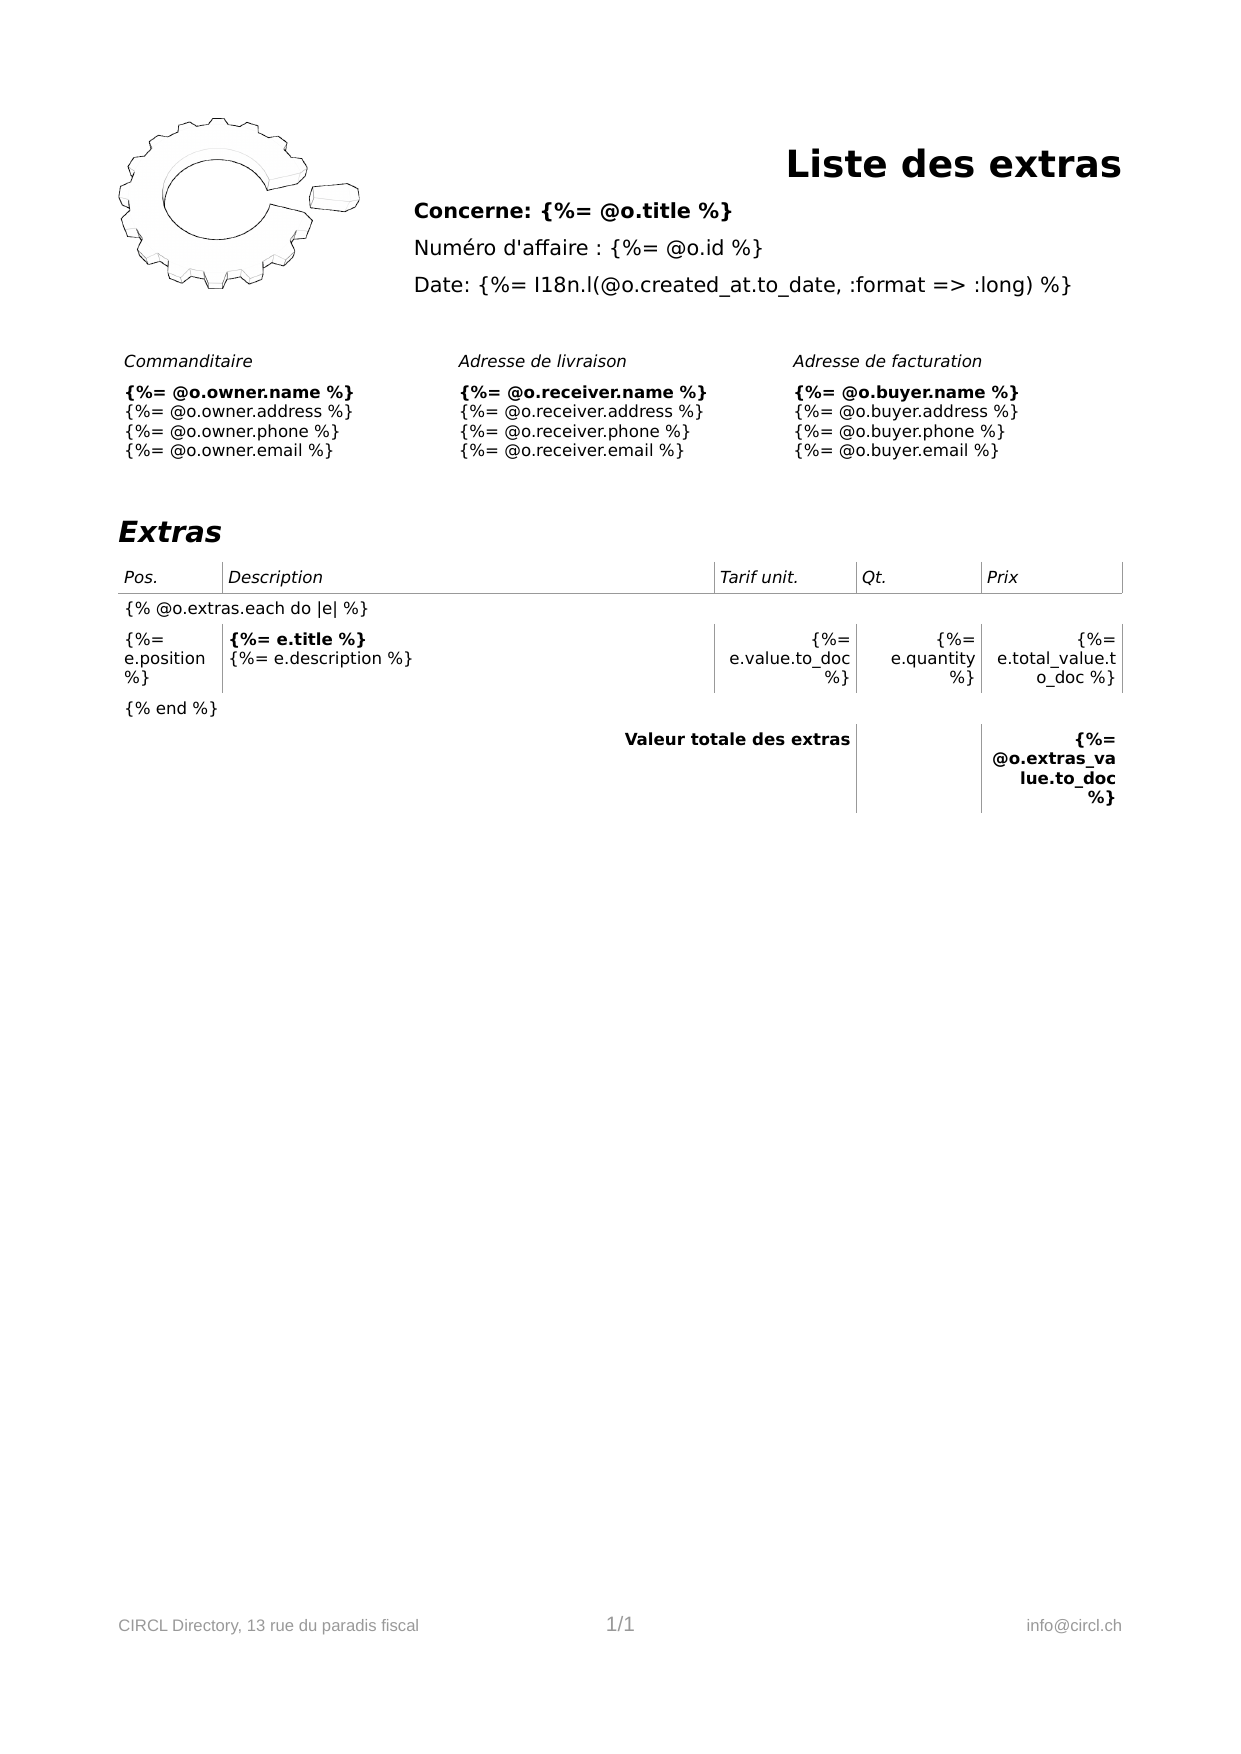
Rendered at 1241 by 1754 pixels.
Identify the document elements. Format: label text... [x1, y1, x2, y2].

table_cell {%= e.position%} [118, 624, 222, 693]
table_cell {%= e.total_value.to_doc %} [982, 624, 1122, 693]
picture [118, 118, 360, 289]
table_cell Valeur totale des extras [118, 724, 856, 813]
subtitle Extras [118, 515, 1122, 549]
text Numéro d'affaire : {%= @o.id %} [360, 236, 1122, 260]
table_header Prix [982, 562, 1122, 593]
table_cell {%= @o.extras_value.to_doc %} [982, 724, 1122, 813]
table_cell {% end %} [118, 693, 1122, 724]
table_cell {%= @o.receiver.name %} {%= @o.receiver.address %} {%= @o.receiver.phone %} {%= @o.receiver.email %} [453, 377, 787, 466]
table_cell {% @o.extras.each do |e| %} [118, 594, 1122, 624]
table_cell [857, 724, 981, 813]
table_cell {%= @o.buyer.name %} {%= @o.buyer.address %} {%= @o.buyer.phone %} {%= @o.buyer.email %} [788, 377, 1122, 466]
text Date: {%= I18n.l(@o.created_at.to_date, :format => :long) %} [118, 273, 1122, 297]
table_cell {%= @o.owner.name %} {%= @o.owner.address %} {%= @o.owner.phone %} {%= @o.owner.email %} [118, 377, 453, 466]
table_header Tarif unit. [715, 562, 856, 593]
text Concerne: {%= @o.title %} [360, 199, 1122, 223]
table_header Commanditaire [118, 346, 453, 377]
table_header Qt. [857, 562, 981, 593]
table_header Adresse de facturation [788, 346, 1122, 377]
table_header Pos. [118, 562, 222, 593]
table_cell {%= e.quantity %} [857, 624, 981, 693]
table_cell {%= e.value.to_doc %} [715, 624, 856, 693]
table_cell {%= e.title %} {%= e.description %} [223, 624, 714, 693]
title Liste des extras [360, 143, 1122, 187]
table_header Description [223, 562, 714, 593]
table_header Adresse de livraison [453, 346, 787, 377]
